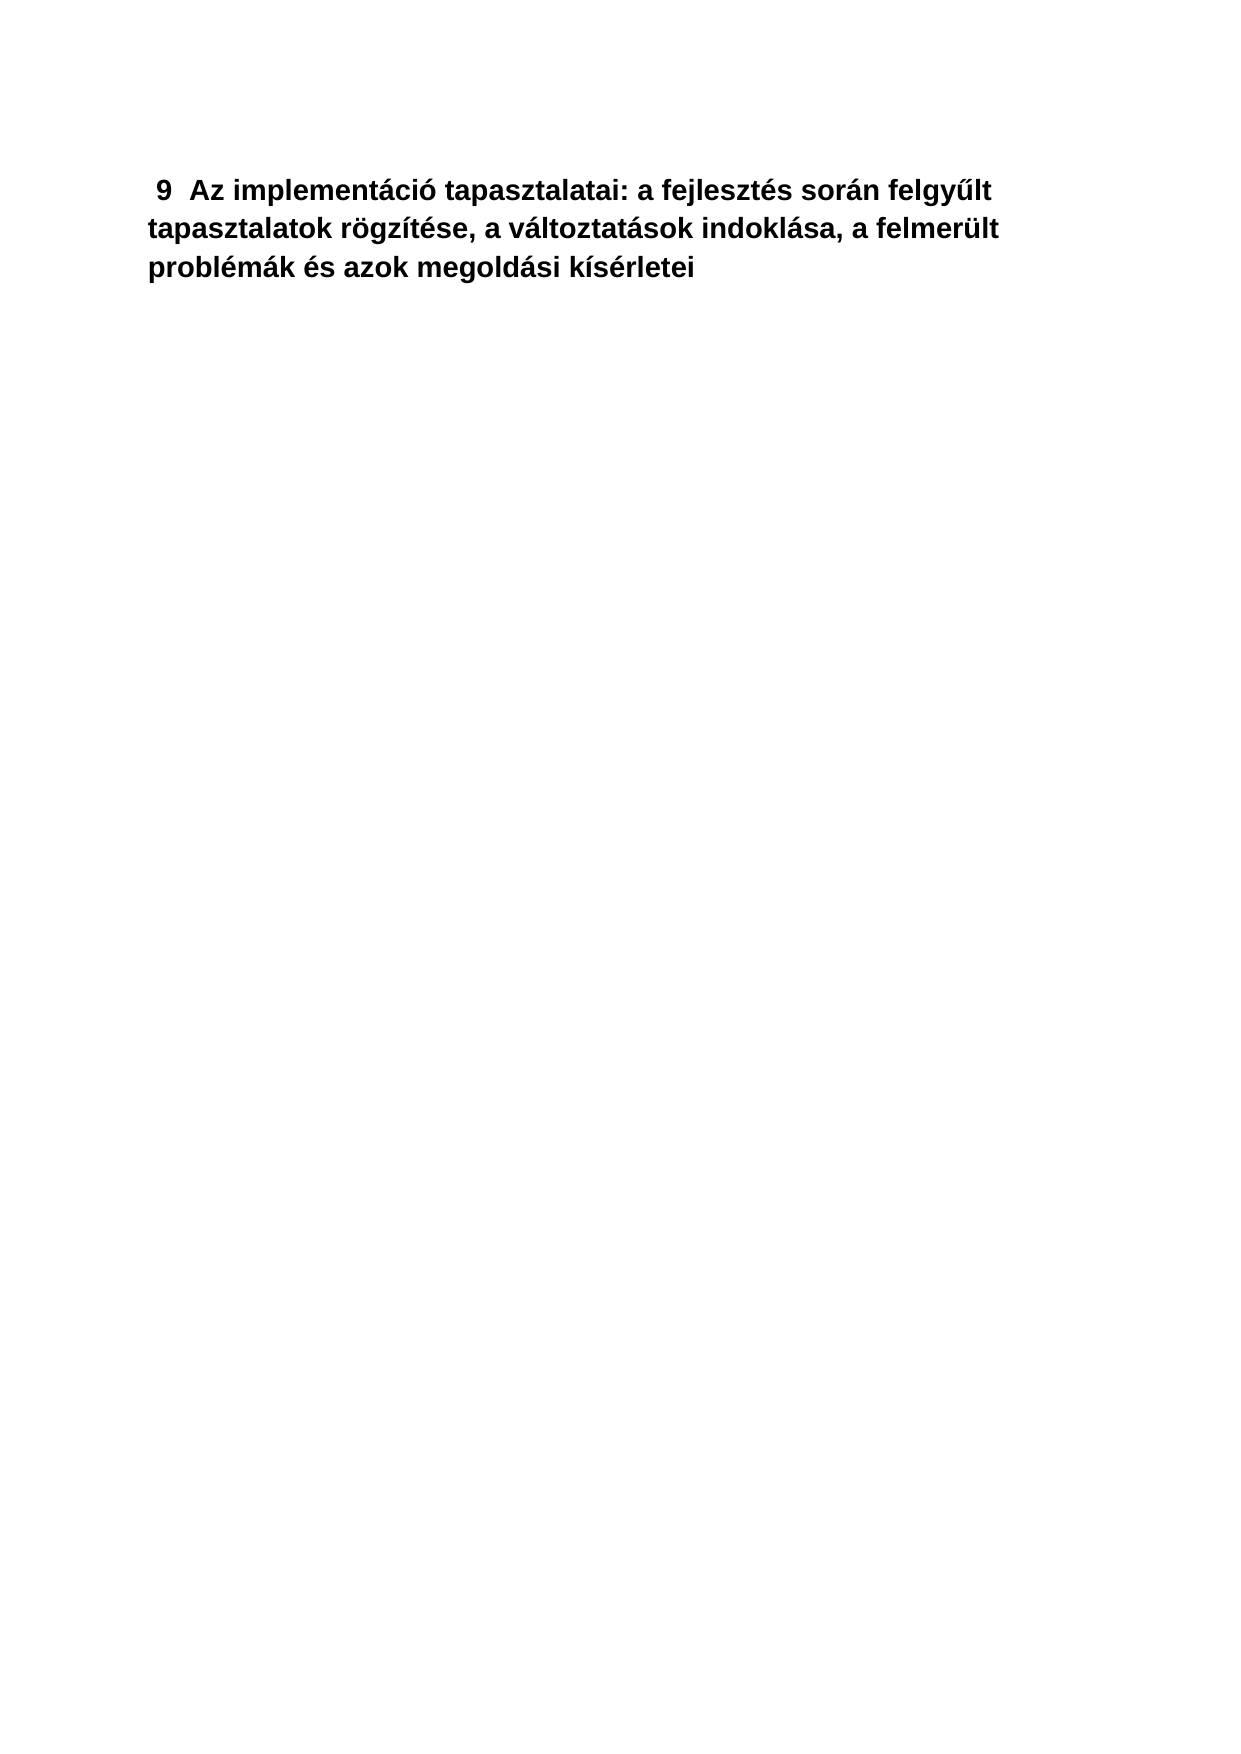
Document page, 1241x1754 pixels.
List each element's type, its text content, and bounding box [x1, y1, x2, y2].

subtitle Az implementáció tapasztalatai: a fejlesztés során felgyűlt tapasztalatok rögzítése, a változtatások indoklása, a felmerült problémák és azok megoldási kísérletei [148, 173, 1093, 283]
